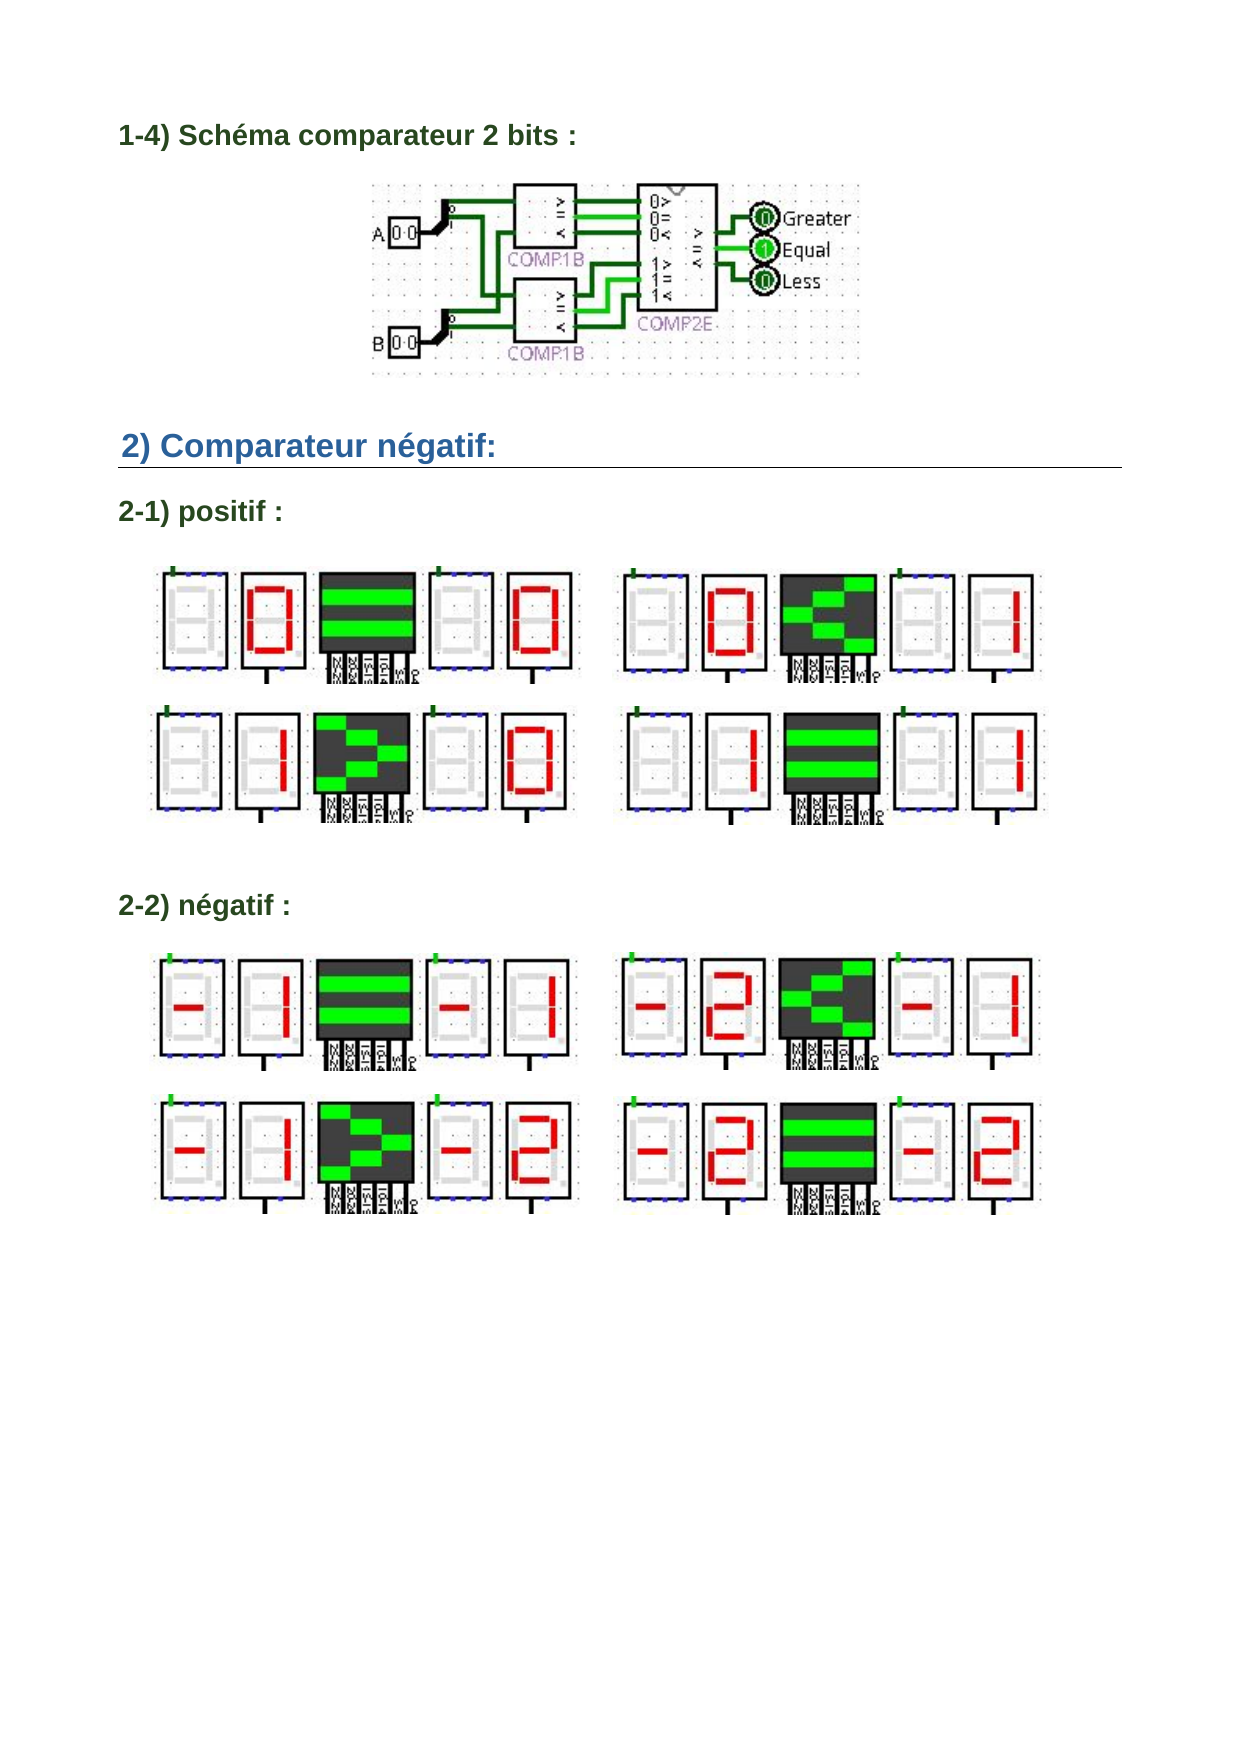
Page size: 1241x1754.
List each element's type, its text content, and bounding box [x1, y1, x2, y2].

picture [612, 952, 1042, 1070]
picture [150, 1094, 581, 1214]
picture [613, 706, 1049, 825]
subtitle 2-1) positif : [118, 494, 1122, 528]
picture [612, 568, 1045, 683]
picture [149, 953, 579, 1071]
picture [146, 705, 578, 823]
subtitle 1-4) Schéma comparateur 2 bits : [118, 118, 1122, 152]
picture [360, 171, 867, 378]
picture [152, 566, 582, 684]
subtitle 2) Comparateur négatif: [118, 423, 1122, 467]
picture [613, 1096, 1043, 1215]
subtitle 2-2) négatif : [118, 888, 1122, 922]
